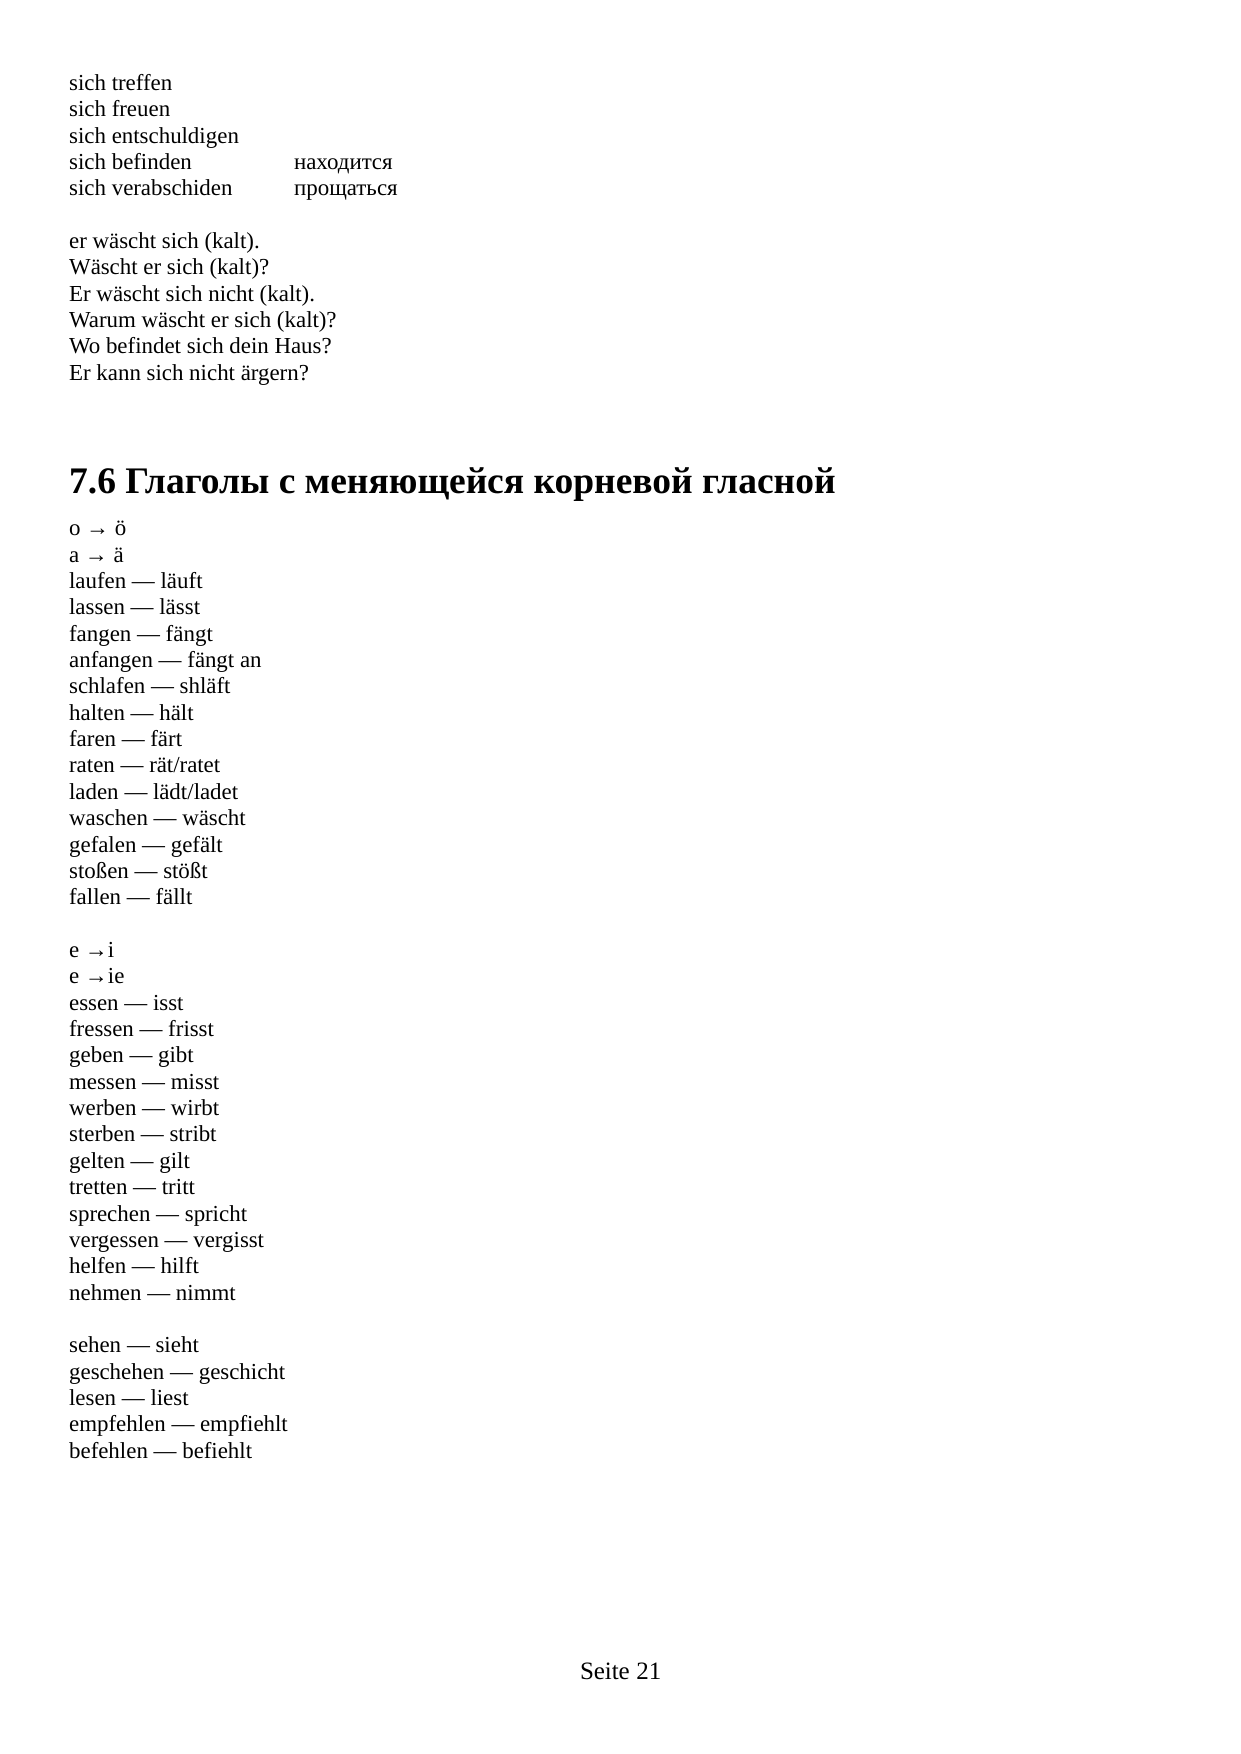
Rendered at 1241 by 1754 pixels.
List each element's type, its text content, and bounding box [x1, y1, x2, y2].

text anfangen — fängt an [69, 646, 1172, 672]
text sich verabschiden прощаться [69, 174, 1172, 201]
text lesen — liest [69, 1384, 1172, 1410]
text gelten — gilt [69, 1147, 1172, 1173]
text lassen — lässt [69, 593, 1172, 620]
text sich entschuldigen [69, 122, 1172, 148]
text Wo befindet sich dein Haus? [69, 332, 1172, 359]
text stoßen — stößt [69, 857, 1172, 883]
text sich befinden находится [69, 148, 1172, 174]
text schlafen — shläft [69, 672, 1172, 699]
text sprechen — spricht [69, 1199, 1172, 1226]
text werben — wirbt [69, 1094, 1172, 1121]
text laden — lädt/ladet [69, 778, 1172, 804]
text geben — gibt [69, 1041, 1172, 1068]
text fressen — frisst [69, 1015, 1172, 1041]
text Er wäscht sich nicht (kalt). [69, 280, 1172, 306]
text raten — rät/ratet [69, 752, 1172, 778]
text a → ä [69, 541, 1172, 567]
text laufen — läuft [69, 567, 1172, 593]
text sich treffen [69, 69, 1172, 95]
text fallen — fällt [69, 883, 1172, 910]
text sterben — stribt [69, 1121, 1172, 1147]
text sehen — sieht [69, 1331, 1172, 1358]
text befehlen — befiehlt [69, 1437, 1172, 1463]
text Wäscht er sich (kalt)? [69, 253, 1172, 280]
text halten — hält [69, 699, 1172, 725]
text geschehen — geschicht [69, 1358, 1172, 1384]
text waschen — wäscht [69, 804, 1172, 831]
text helfen — hilft [69, 1252, 1172, 1279]
text fangen — fängt [69, 620, 1172, 646]
text e →ie [69, 962, 1172, 989]
text Warum wäscht er sich (kalt)? [69, 306, 1172, 332]
text tretten — tritt [69, 1173, 1172, 1199]
subtitle 7.6 Глаголы с меняющейся корневой гласной [69, 459, 1172, 502]
text vergessen — vergisst [69, 1226, 1172, 1252]
text e →i [69, 936, 1172, 962]
text sich freuen [69, 95, 1172, 122]
text nehmen — nimmt [69, 1279, 1172, 1305]
text essen — isst [69, 989, 1172, 1015]
text messen — misst [69, 1068, 1172, 1094]
text Er kann sich nicht ärgern? [69, 359, 1172, 385]
text faren — färt [69, 725, 1172, 752]
text empfehlen — empfiehlt [69, 1410, 1172, 1437]
text o → ö [69, 514, 1172, 541]
text er wäscht sich (kalt). [69, 227, 1172, 253]
text gefalen — gefält [69, 831, 1172, 857]
